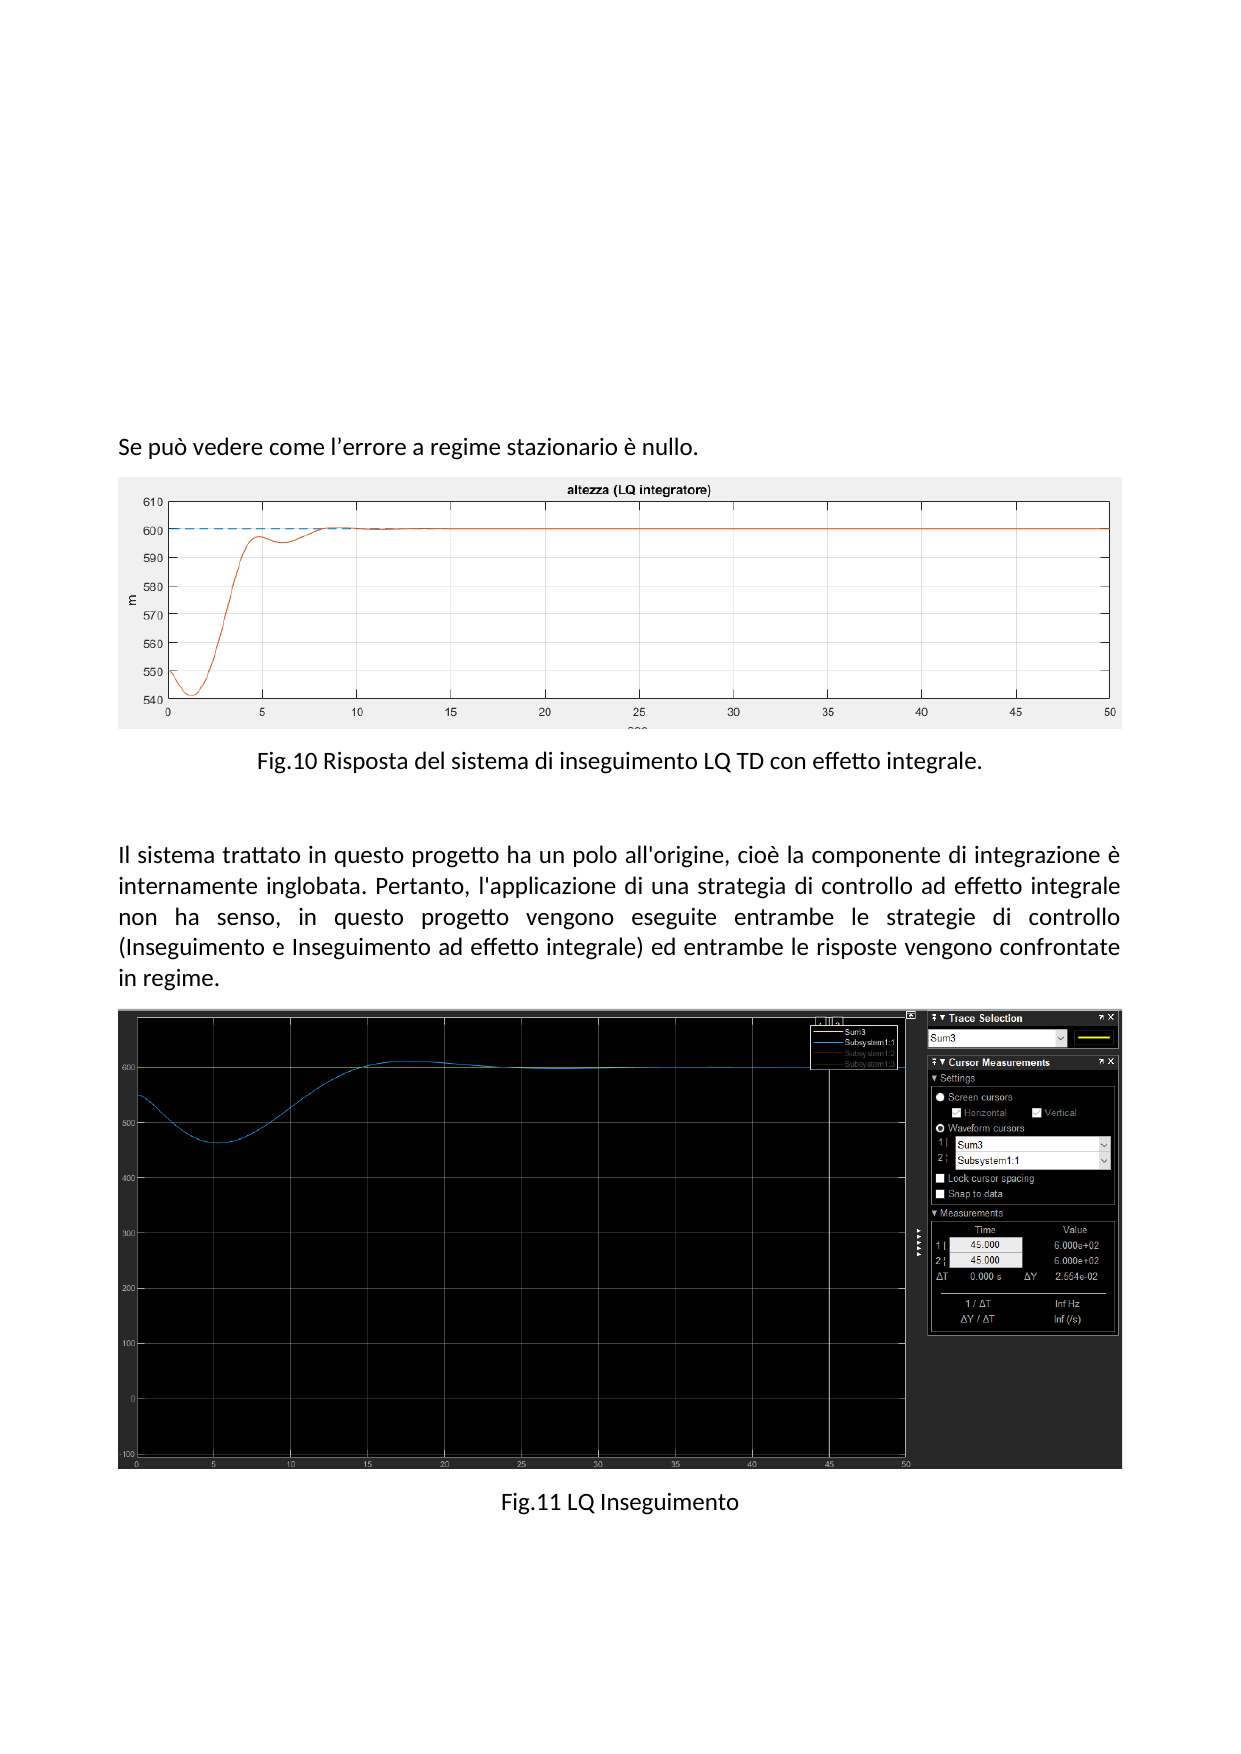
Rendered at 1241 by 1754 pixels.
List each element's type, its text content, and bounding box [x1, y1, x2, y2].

text Fig.11 LQ Inseguimento [118, 1486, 1122, 1516]
text Il sistema trattato in questo progetto ha un polo all'origine, cioè la componente di integrazione è internamente inglobata. Pertanto, l'applicazione di una strategia di controllo ad effetto integrale non ha senso, in questo progetto vengono eseguite entrambe le strategie di controllo (Inseguimento e Inseguimento ad effetto integrale) ed entrambe le risposte vengono confrontate in regime. [118, 840, 1122, 992]
text Fig.10 Risposta del sistema di inseguimento LQ TD con effetto integrale. [118, 745, 1122, 776]
text Se può vedere come l’errore a regime stazionario è nullo. [118, 431, 1122, 461]
